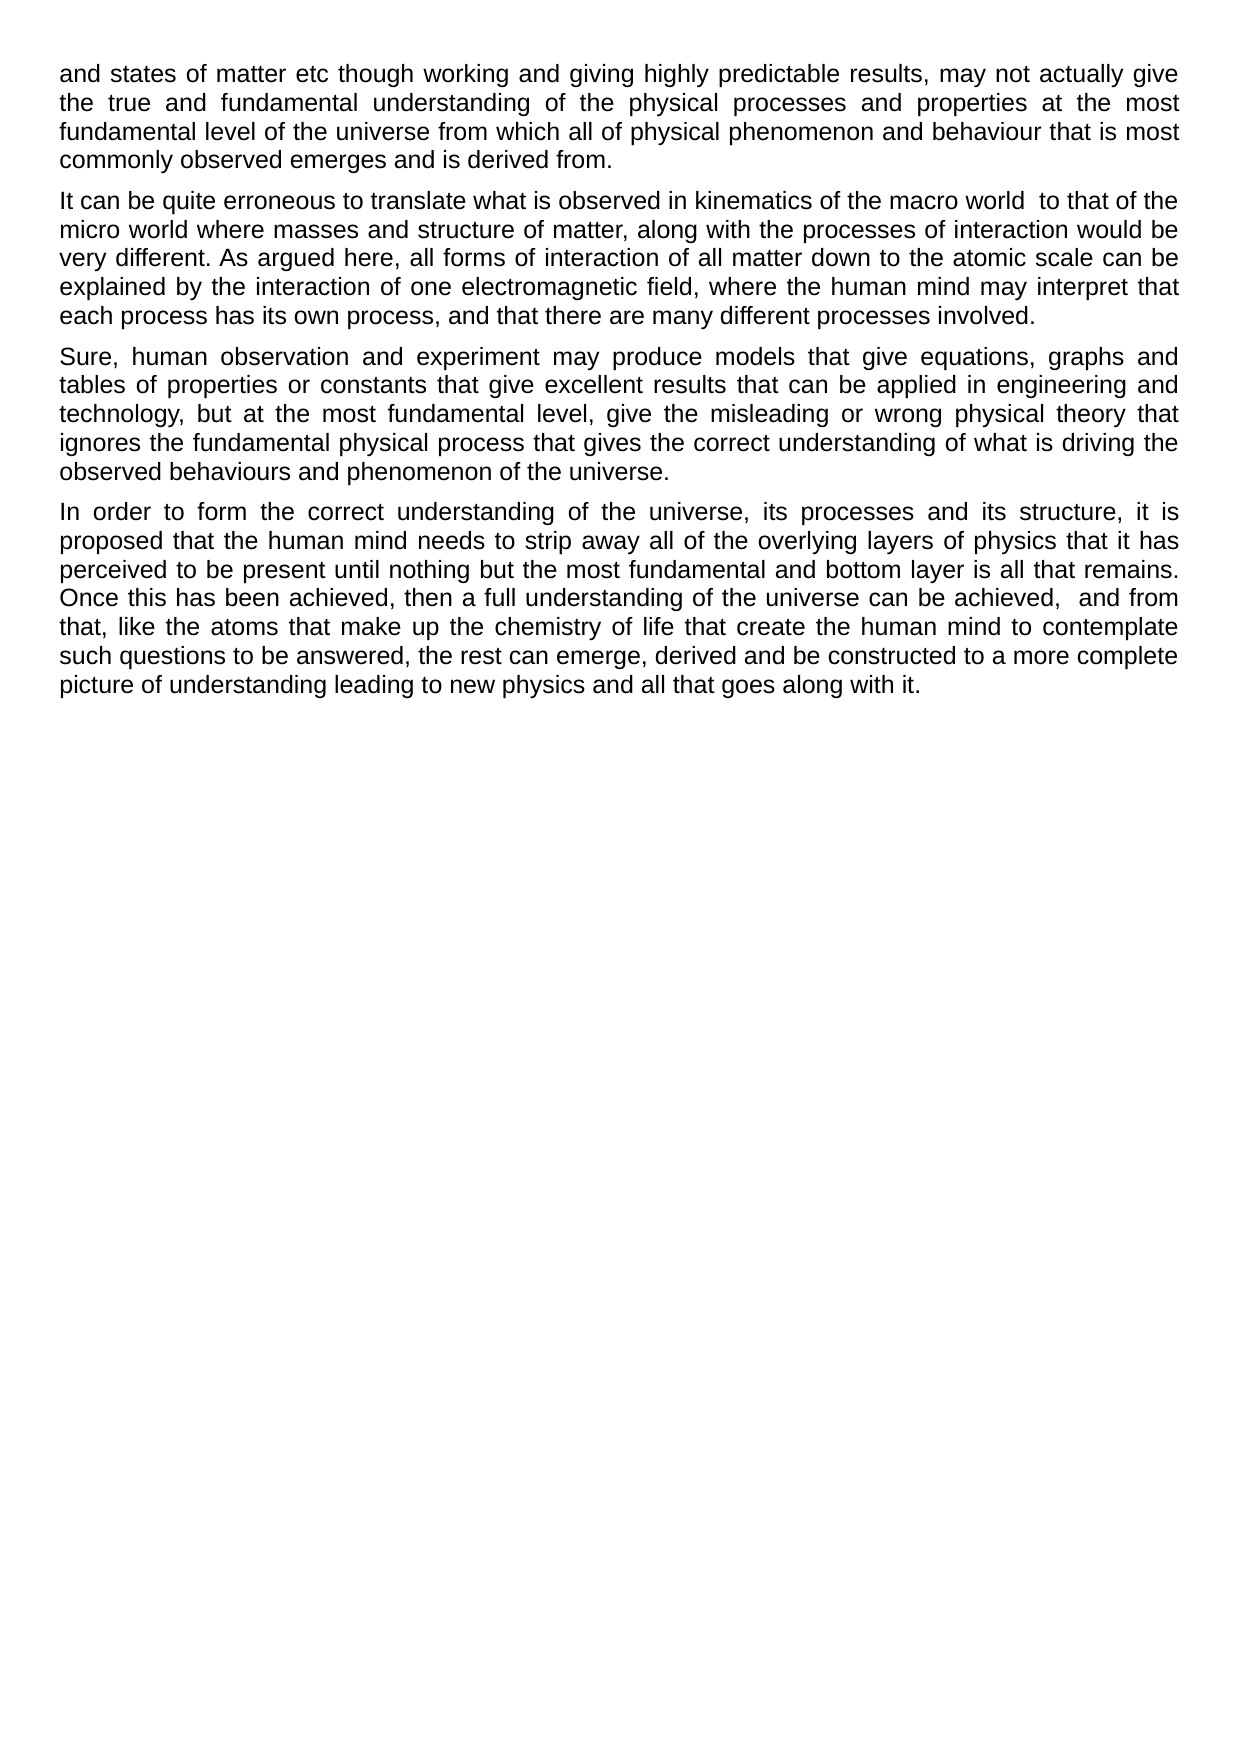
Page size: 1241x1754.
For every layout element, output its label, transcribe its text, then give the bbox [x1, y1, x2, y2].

text It can be quite erroneous to translate what is observed in kinematics of the macro world to that of the micro world where masses and structure of matter, along with the processes of interaction would be very different. As argued here, all forms of interaction of all matter down to the atomic scale can be explained by the interaction of one electromagnetic field, where the human mind may interpret that each process has its own process, and that there are many different processes involved. [59, 186, 1181, 330]
text In order to form the correct understanding of the universe, its processes and its structure, it is proposed that the human mind needs to strip away all of the overlying layers of physics that it has perceived to be present until nothing but the most fundamental and bottom layer is all that remains. Once this has been achieved, then a full understanding of the universe can be achieved, and from that, like the atoms that make up the chemistry of life that create the human mind to contemplate such questions to be answered, the rest can emerge, derived and be constructed to a more complete picture of understanding leading to new physics and all that goes along with it. [59, 497, 1181, 698]
text and states of matter etc though working and giving highly predictable results, may not actually give the true and fundamental understanding of the physical processes and properties at the most fundamental level of the universe from which all of physical phenomenon and behaviour that is most commonly observed emerges and is derived from. [59, 59, 1181, 174]
text Sure, human observation and experiment may produce models that give equations, graphs and tables of properties or constants that give excellent results that can be applied in engineering and technology, but at the most fundamental level, give the misleading or wrong physical theory that ignores the fundamental physical process that gives the correct understanding of what is driving the observed behaviours and phenomenon of the universe. [59, 342, 1181, 485]
